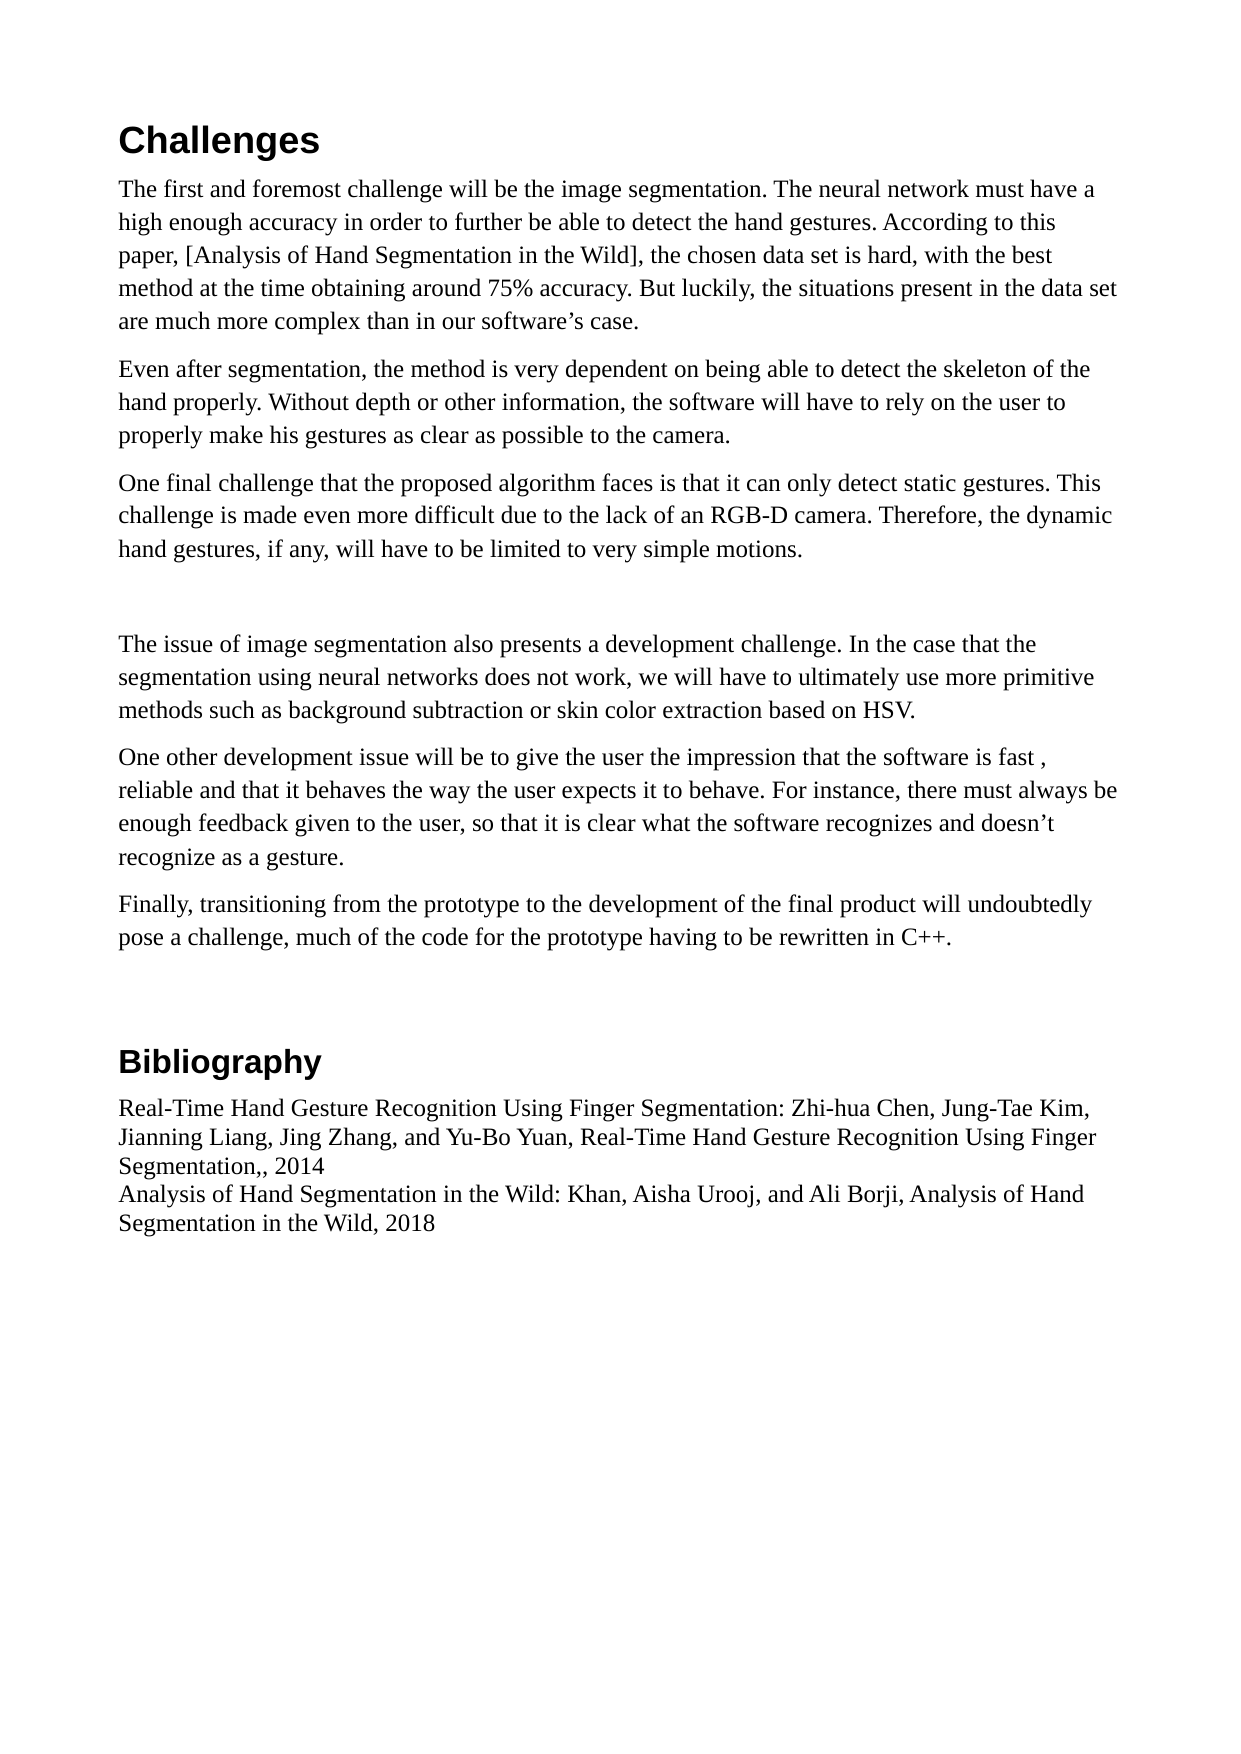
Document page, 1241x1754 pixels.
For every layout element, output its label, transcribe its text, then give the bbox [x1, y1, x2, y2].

subtitle Bibliography [118, 1042, 1122, 1081]
text One other development issue will be to give the user the impression that the software is fast , reliable and that it behaves the way the user expects it to behave. For instance, there must always be enough feedback given to the user, so that it is clear what the software recognizes and doesn’t recognize as a gesture. [118, 742, 1122, 870]
text Even after segmentation, the method is very dependent on being able to detect the skeleton of the hand properly. Without depth or other information, the software will have to rely on the user to properly make his gestures as clear as possible to the camera. [118, 354, 1122, 449]
text The first and foremost challenge will be the image segmentation. The neural network must have a high enough accuracy in order to further be able to detect the hand gestures. According to this paper, [Analysis of Hand Segmentation in the Wild], the chosen data set is hard, with the best method at the time obtaining around 75% accuracy. But luckily, the situations present in the data set are much more complex than in our software’s case. [118, 174, 1122, 335]
text Analysis of Hand Segmentation in the Wild: Khan, Aisha Urooj, and Ali Borji, Analysis of Hand Segmentation in the Wild, 2018 [118, 1179, 1122, 1237]
text Real-Time Hand Gesture Recognition Using Finger Segmentation: Zhi-hua Chen, Jung-Tae Kim, Jianning Liang, Jing Zhang, and Yu-Bo Yuan, Real-Time Hand Gesture Recognition Using Finger Segmentation,, 2014 [118, 1093, 1122, 1179]
text One final challenge that the proposed algorithm faces is that it can only detect static gestures. This challenge is made even more difficult due to the lack of an RGB-D camera. Therefore, the dynamic hand gestures, if any, will have to be limited to very simple motions. [118, 468, 1122, 562]
subtitle Challenges [118, 118, 1122, 162]
text The issue of image segmentation also presents a development challenge. In the case that the segmentation using neural networks does not work, we will have to ultimately use more primitive methods such as background subtraction or skin color extraction based on HSV. [118, 629, 1122, 724]
text Finally, transitioning from the prototype to the development of the final product will undoubtedly pose a challenge, much of the code for the prototype having to be rewritten in C++. [118, 889, 1122, 951]
